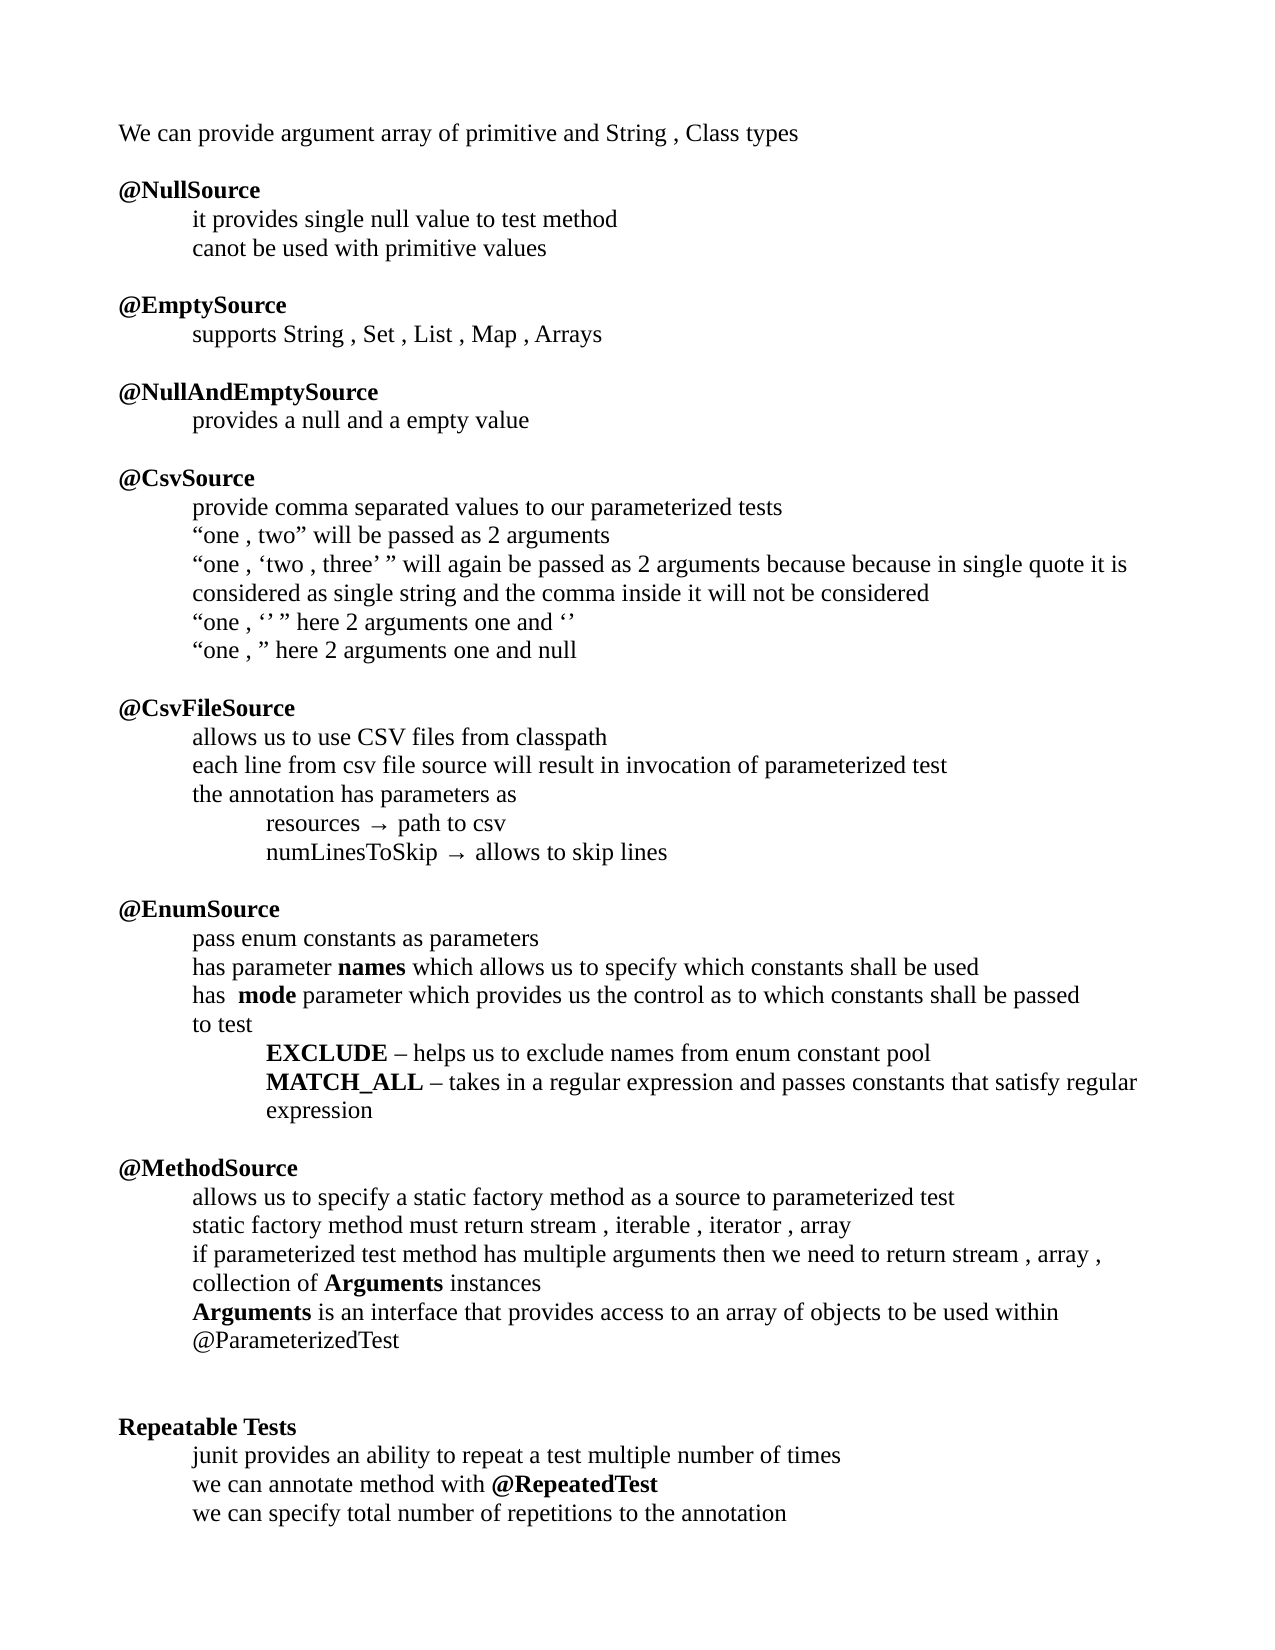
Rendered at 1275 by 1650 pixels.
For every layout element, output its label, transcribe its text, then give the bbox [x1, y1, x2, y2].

text the annotation has parameters as [118, 779, 1157, 808]
text “one , two” will be passed as 2 arguments [118, 521, 1157, 549]
text static factory method must return stream , iterable , iterator , array [118, 1211, 1157, 1239]
text allows us to specify a static factory method as a source to parameterized test [118, 1182, 1157, 1211]
text @CsvFileSource [118, 693, 1157, 722]
text canot be used with primitive values [118, 233, 1157, 262]
text @NullSource [118, 176, 1157, 204]
text allows us to use CSV files from classpath [118, 722, 1157, 751]
text @CsvSource [118, 463, 1157, 492]
text we can annotate method with @RepeatedTest [118, 1469, 1157, 1498]
text if parameterized test method has multiple arguments then we need to return stream , array , collection of Arguments instances [118, 1239, 1157, 1297]
text @NullAndEmptySource [118, 377, 1157, 406]
text “one , ‘two , three’ ” will again be passed as 2 arguments because because in single quote it is considered as single string and the comma inside it will not be considered [118, 549, 1157, 607]
text @EnumSource [118, 894, 1157, 923]
text “one , ” here 2 arguments one and null [118, 636, 1157, 664]
text Arguments is an interface that provides access to an array of objects to be used within @ParameterizedTest [118, 1297, 1157, 1354]
text provides a null and a empty value [118, 406, 1157, 434]
text MATCH_ALL – takes in a regular expression and passes constants that satisfy regular expression [118, 1067, 1157, 1124]
text has mode parameter which provides us the control as to which constants shall be passed [118, 981, 1157, 1009]
text Repeatable Tests [118, 1412, 1157, 1441]
text @MethodSource [118, 1153, 1157, 1182]
text pass enum constants as parameters [118, 923, 1157, 952]
text each line from csv file source will result in invocation of parameterized test [118, 751, 1157, 779]
text EXCLUDE – helps us to exclude names from enum constant pool [118, 1038, 1157, 1067]
text resources → path to csv [118, 808, 1157, 837]
text junit provides an ability to repeat a test multiple number of times [118, 1441, 1157, 1469]
text we can specify total number of repetitions to the annotation [118, 1498, 1157, 1527]
text supports String , Set , List , Map , Arrays [118, 319, 1157, 348]
text numLinesToSkip → allows to skip lines [118, 837, 1157, 866]
text We can provide argument array of primitive and String , Class types [118, 118, 1157, 147]
text to test [118, 1009, 1157, 1038]
text provide comma separated values to our parameterized tests [118, 492, 1157, 521]
text has parameter names which allows us to specify which constants shall be used [118, 952, 1157, 981]
text @EmptySource [118, 291, 1157, 319]
text “one , ‘’ ” here 2 arguments one and ‘’ [118, 607, 1157, 636]
text it provides single null value to test method [118, 204, 1157, 233]
